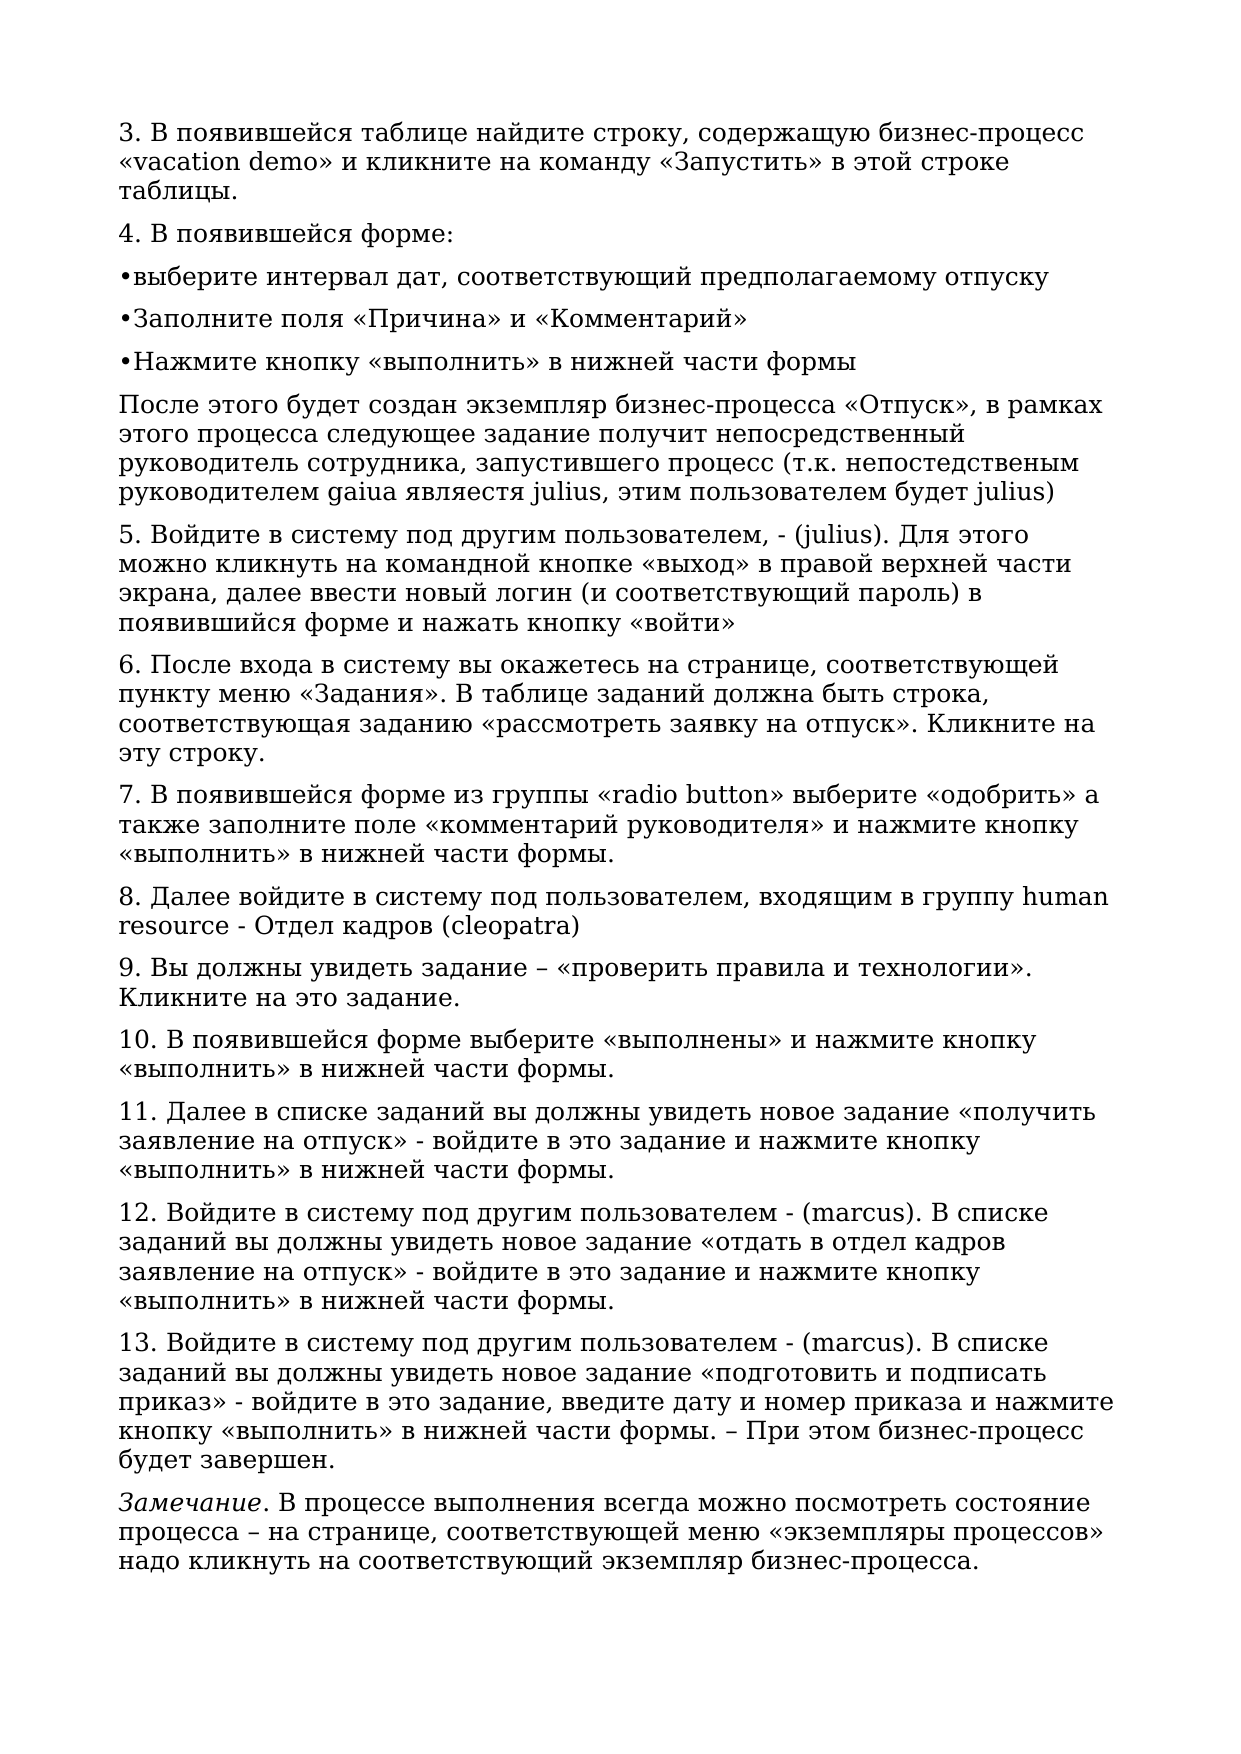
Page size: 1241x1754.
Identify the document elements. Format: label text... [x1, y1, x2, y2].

text 4. В появившейся форме: [118, 219, 1122, 248]
text 9. Вы должны увидеть задание – «проверить правила и технологии». Кликните на это задание. [118, 953, 1122, 1012]
text 11. Далее в списке заданий вы должны увидеть новое задание «получить заявление на отпуск» - войдите в это задание и нажмите кнопку «выполнить» в нижней части формы. [118, 1097, 1122, 1185]
text 7. В появившейся форме из группы «radio button» выберите «одобрить» а также заполните поле «комментарий руководителя» и нажмите кнопку «выполнить» в нижней части формы. [118, 781, 1122, 868]
list Заполните поля «Причина» и «Комментарий» [118, 304, 1122, 334]
text 8. Далее войдите в систему под пользователем, входящим в группу human resource - Отдел кадров (cleopatra) [118, 882, 1122, 940]
text 13. Войдите в систему под другим пользователем - (marcus). В списке заданий вы должны увидеть новое задание «подготовить и подписать приказ» - войдите в это задание, введите дату и номер приказа и нажмите кнопку «выполнить» в нижней части формы. – При этом бизнес-процесс будет завершен. [118, 1328, 1122, 1474]
text Замечание. В процессе выполнения всегда можно посмотреть состояние процесса – на странице, соответствующей меню «экземпляры процессов» надо кликнуть на соответствующий экземпляр бизнес-процесса. [118, 1488, 1122, 1575]
text После этого будет создан экземпляр бизнес-процесса «Отпуск», в рамках этого процесса следующее задание получит непосредственный руководитель сотрудника, запустившего процесс (т.к. непостедственым руководителем gaiua являестя julius, этим пользователем будет julius) [118, 390, 1122, 507]
text 5. Войдите в систему под другим пользователем, - (julius). Для этого можно кликнуть на командной кнопке «выход» в правой верхней части экрана, далее ввести новый логин (и соответствующий пароль) в появившийся форме и нажать кнопку «войти» [118, 520, 1122, 637]
text 12. Войдите в систему под другим пользователем - (marcus). В списке заданий вы должны увидеть новое задание «отдать в отдел кадров заявление на отпуск» - войдите в это задание и нажмите кнопку «выполнить» в нижней части формы. [118, 1198, 1122, 1315]
text 10. В появившейся форме выберите «выполнены» и нажмите кнопку «выполнить» в нижней части формы. [118, 1025, 1122, 1084]
text 6. После входа в систему вы окажетесь на странице, соответствующей пункту меню «Задания». В таблице заданий должна быть строка, соответствующая заданию «рассмотреть заявку на отпуск». Кликните на эту строку. [118, 650, 1122, 767]
list выберите интервал дат, соответствующий предполагаемому отпуску [118, 262, 1122, 291]
text 3. В появившейся таблице найдите строку, содержащую бизнес-процесс «vacation demo» и кликните на команду «Запустить» в этой строке таблицы. [118, 118, 1122, 206]
list Нажмите кнопку «выполнить» в нижней части формы [118, 347, 1122, 376]
